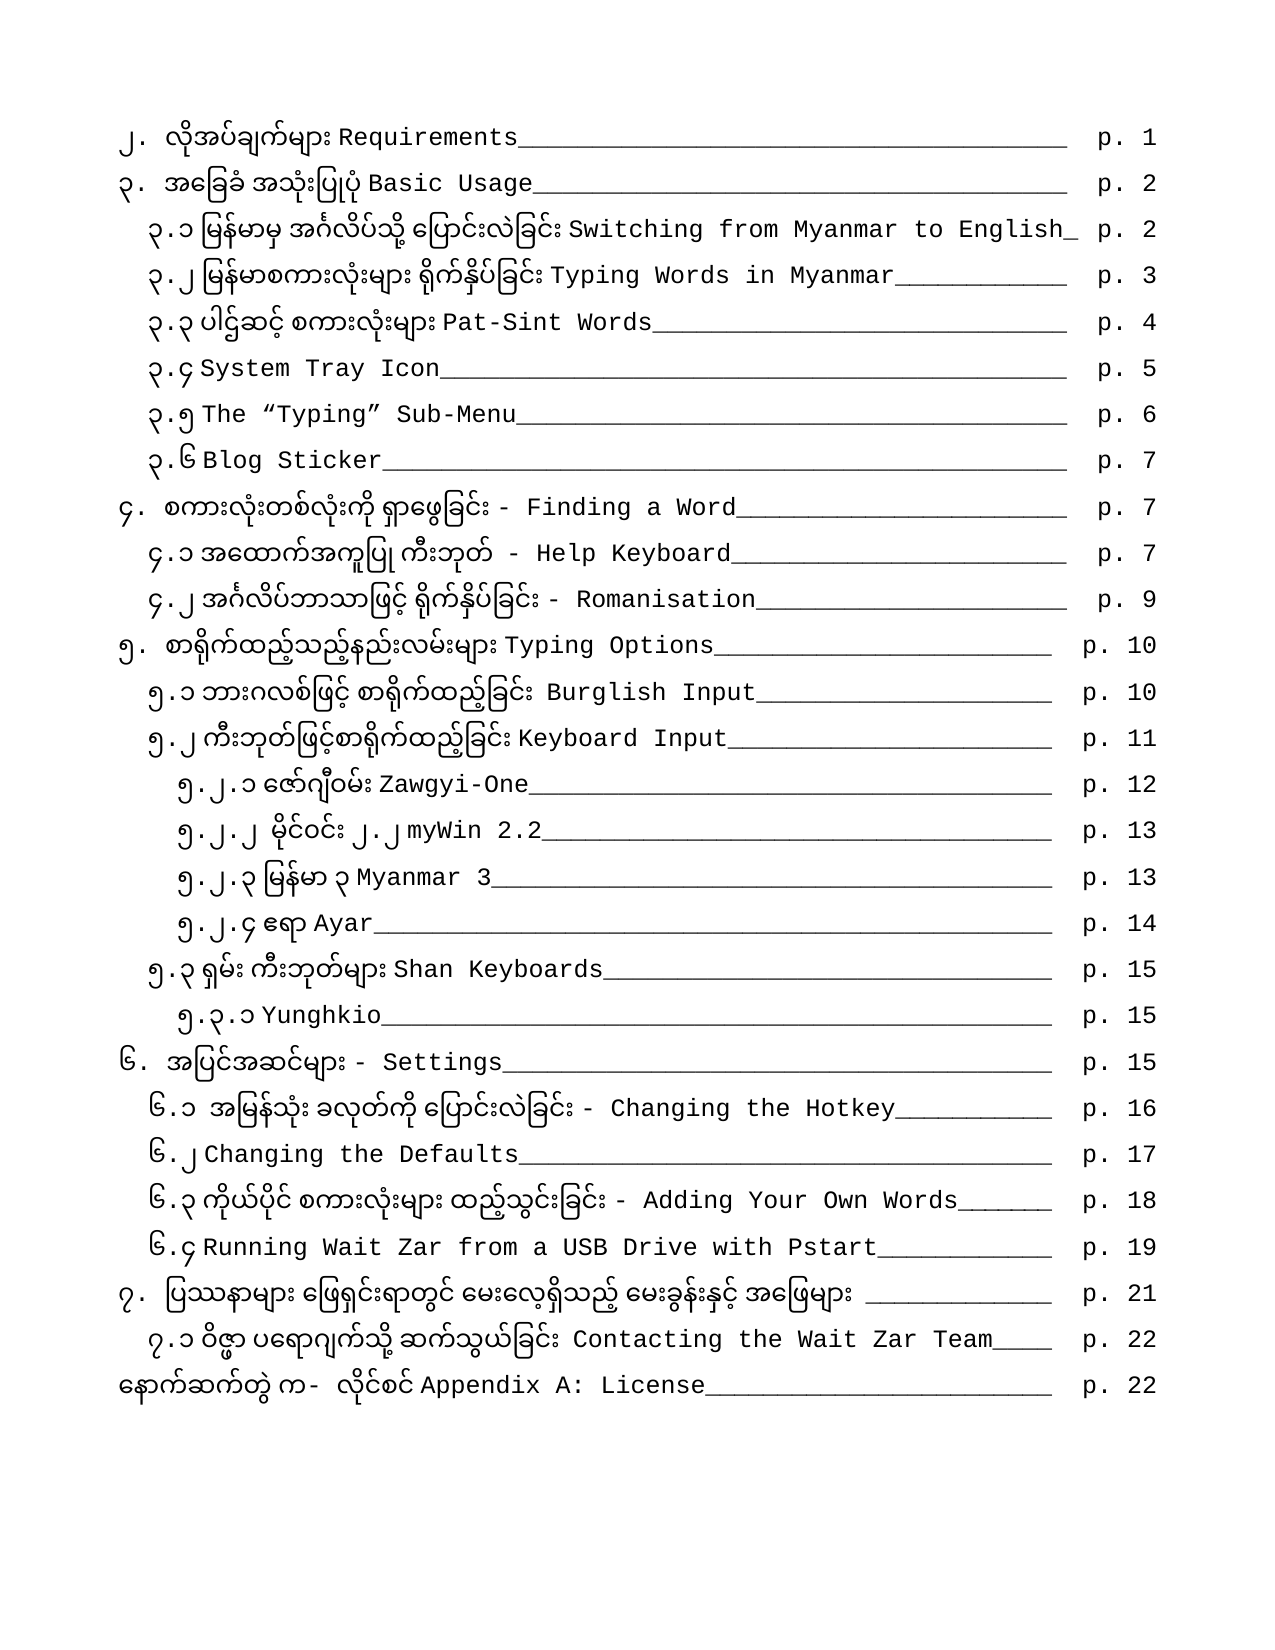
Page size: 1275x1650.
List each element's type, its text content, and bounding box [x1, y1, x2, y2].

text ၅.၃ ရှမ်း ကီးဘုတ်များ Shan Keyboards p. 15 [148, 951, 1157, 985]
text ၂. လိုအပ်ချက်များ Requirements p. 1 [118, 118, 1157, 152]
text ၇. ပြဿနာများ ဖြေရှင်းရာတွင် မေးလေ့ရှိသည့် မေးခွန်းနှင့် အဖြေများ p. 21 [118, 1274, 1157, 1309]
text ၅.၂.၃ မြန်မာ ၃ Myanmar 3 p. 13 [177, 858, 1157, 892]
text ၅.၂.၁ ဇော်ဂျီဝမ်း Zawgyi-One p. 12 [177, 766, 1157, 800]
text ၅.၂.၄ ဧရာ Ayar p. 14 [177, 904, 1157, 939]
text ၆.၁ အမြန်သုံး ခလုတ်ကို ပြောင်းလဲခြင်း - Changing the Hotkey p. 16 [148, 1089, 1157, 1124]
text ၅.၂ ကီးဘုတ်ဖြင့်စာရိုက်ထည့်ခြင်း Keyboard Input p. 11 [148, 719, 1157, 754]
text ၆.၄ Running Wait Zar from a USB Drive with Pstart p. 19 [148, 1228, 1157, 1262]
text နောက်ဆက်တွဲ က- လိုင်စင် Appendix A: License p. 22 [118, 1367, 1157, 1401]
text ၄.၁ အထောက်အကူပြု ကီးဘုတ် - Help Keyboard p. 7 [148, 534, 1157, 569]
text ၆. အပြင်အဆင်များ - Settings p. 15 [118, 1043, 1157, 1077]
text ၃.၂ မြန်မာစကားလုံးများ ရိုက်နှိပ်ခြင်း Typing Words in Myanmar p. 3 [148, 257, 1157, 291]
text ၅.၁ ဘားဂလစ်ဖြင့် စာရိုက်ထည့်ခြင်း Burglish Input p. 10 [148, 673, 1157, 707]
text ၅. စာရိုက်ထည့်သည့်နည်းလမ်းများ Typing Options p. 10 [118, 627, 1157, 661]
text ၃.၃ ပါဌ်ဆင့် စကားလုံးများ Pat-Sint Words p. 4 [148, 303, 1157, 337]
text ၃.၅ The “Typing” Sub-Menu p. 6 [148, 396, 1157, 430]
text ၃.၆ Blog Sticker p. 7 [148, 442, 1157, 476]
text ၆.၂ Changing the Defaults p. 17 [148, 1136, 1157, 1170]
text ၃. အခြေခံ အသုံးပြုပုံ Basic Usage p. 2 [118, 164, 1157, 199]
text ၄.၂ အင်္ဂလိပ်ဘာသာဖြင့် ရိုက်နှိပ်ခြင်း - Romanisation p. 9 [148, 581, 1157, 615]
text ၄. စကားလုံးတစ်လုံးကို ရှာဖွေခြင်း - Finding a Word p. 7 [118, 488, 1157, 522]
text ၃.၁ မြန်မာမှ အင်္ဂလိပ်သို့ ပြောင်းလဲခြင်း Switching from Myanmar to English p. 2 [148, 211, 1157, 245]
text ၅.၃.၁ Yunghkio p. 15 [177, 997, 1157, 1031]
text ၃.၄ System Tray Icon p. 5 [148, 349, 1157, 384]
text ၅.၂.၂ မိုင်၀င်း ၂.၂ myWin 2.2 p. 13 [177, 812, 1157, 846]
text ၆.၃ ကိုယ်ပိုင် စကားလုံးများ ထည့်သွင်းခြင်း - Adding Your Own Words p. 18 [148, 1182, 1157, 1216]
text ၇.၁ ဝိဇ္ဖာ ပရောဂျက်သို့ ဆက်သွယ်ခြင်း Contacting the Wait Zar Team p. 22 [148, 1321, 1157, 1355]
